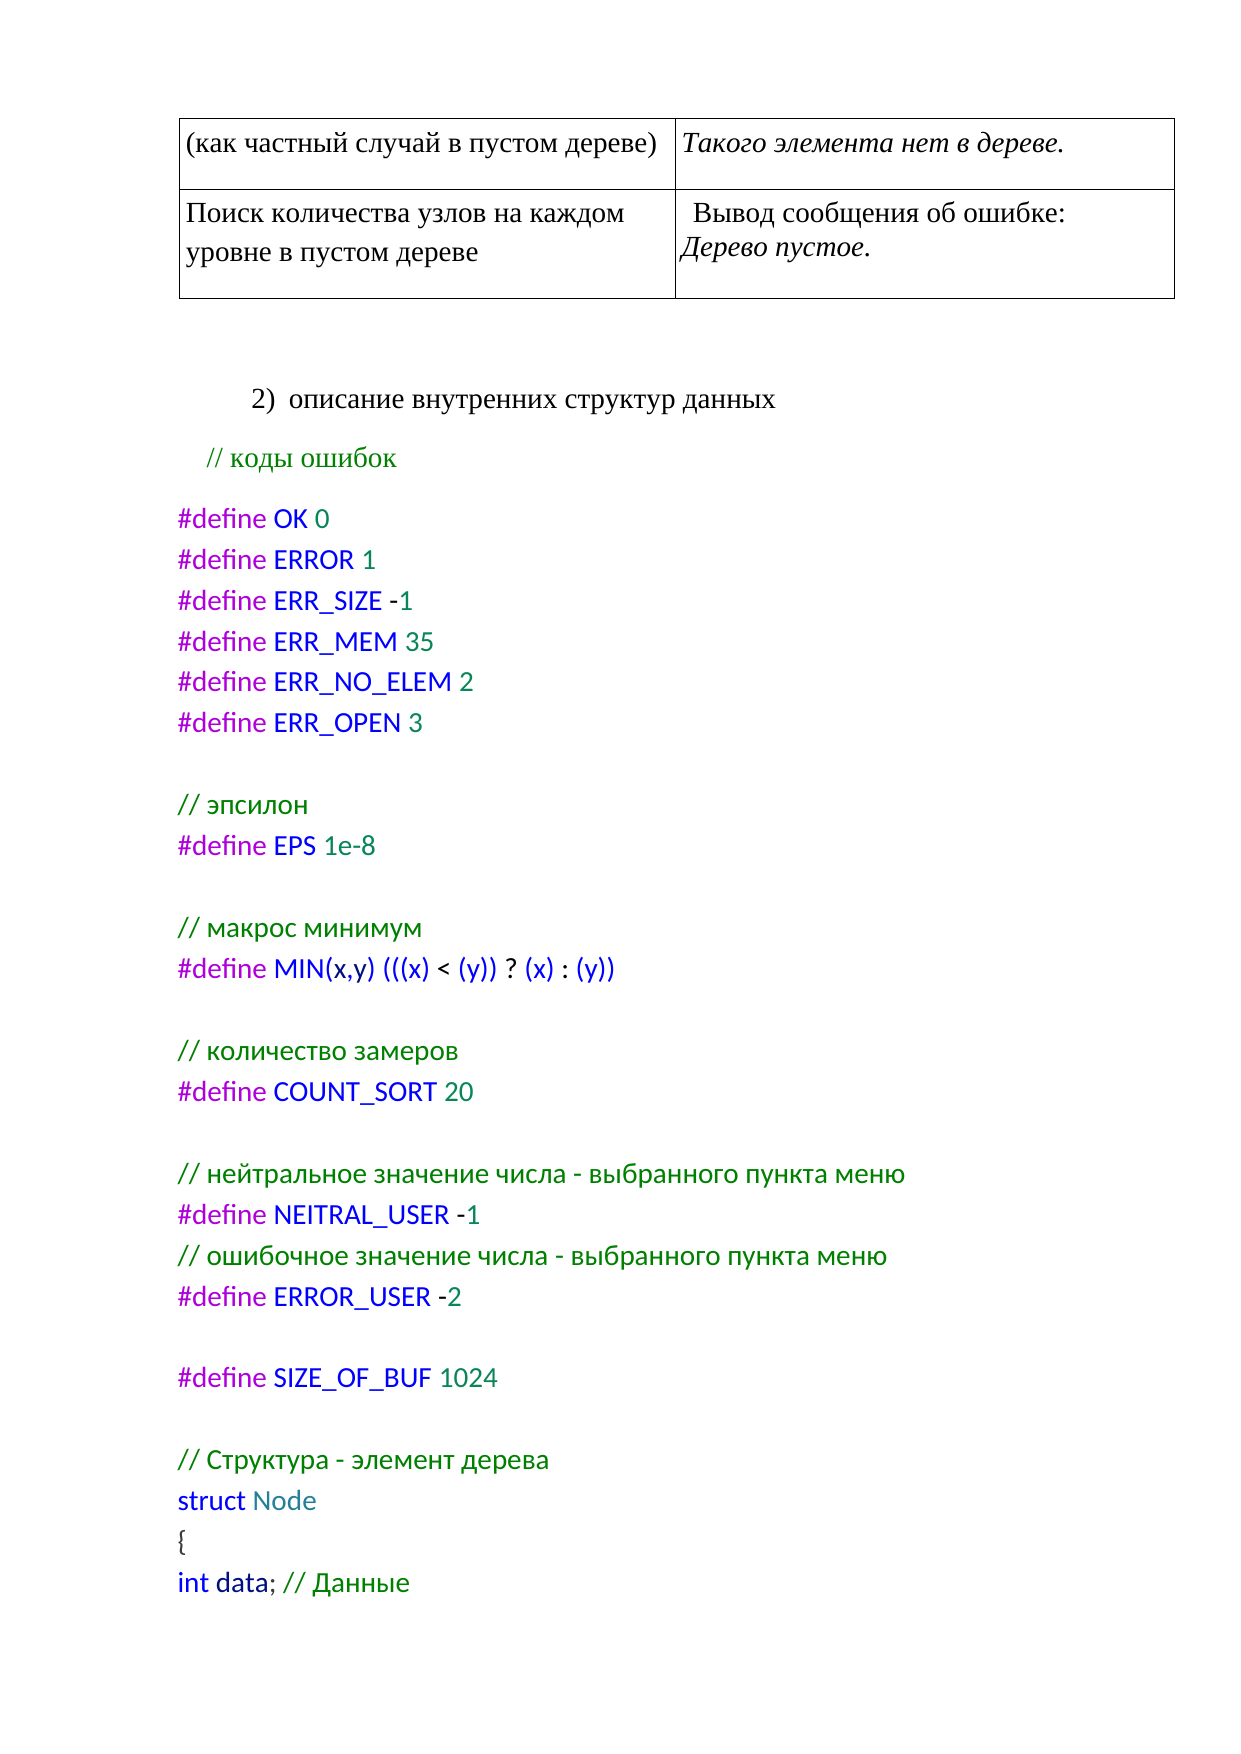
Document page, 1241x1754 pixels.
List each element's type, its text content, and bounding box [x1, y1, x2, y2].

text #define SIZE_OF_BUF 1024 [177, 1359, 1152, 1395]
text // нейтральное значение числа - выбранного пункта меню [177, 1155, 1152, 1190]
table_cell Поиск количества узлов на каждом уровне в пустом дереве [180, 190, 675, 298]
table_cell Такого элемента нет в дереве. [676, 119, 1174, 189]
text #define ERR_SIZE -1 [177, 582, 1152, 617]
text #define COUNT_SORT 20 [177, 1073, 1152, 1108]
list описание внутренних структур данных [251, 381, 1152, 414]
text #define ERROR 1 [177, 541, 1152, 576]
text #define OK 0 [177, 500, 1152, 535]
text // макрос минимум [177, 909, 1152, 945]
text #define ERROR_USER -2 [177, 1278, 1152, 1313]
text // ошибочное значение числа - выбранного пункта меню [177, 1237, 1152, 1272]
text #define ERR_OPEN 3 [177, 704, 1152, 740]
text #define MIN(x,y) (((x) < (y)) ? (x) : (y)) [177, 950, 1152, 986]
text #define ERR_MEM 35 [177, 623, 1152, 658]
text #define NEITRAL_USER -1 [177, 1196, 1152, 1231]
table_cell (как частный случай в пустом дереве) [180, 119, 675, 189]
text #define ERR_NO_ELEM 2 [177, 663, 1152, 699]
text // коды ошибок [177, 440, 1152, 474]
text // количество замеров [177, 1032, 1152, 1068]
text struct Node [177, 1482, 1152, 1518]
text { [177, 1523, 1152, 1559]
table_cell Вывод сообщения об ошибке: Дерево пустое. [676, 190, 1174, 298]
text #define EPS 1e-8 [177, 827, 1152, 863]
text // эпсилон [177, 786, 1152, 822]
text int data; // Данные [177, 1564, 1152, 1600]
text // Структура - элемент дерева [177, 1441, 1152, 1477]
